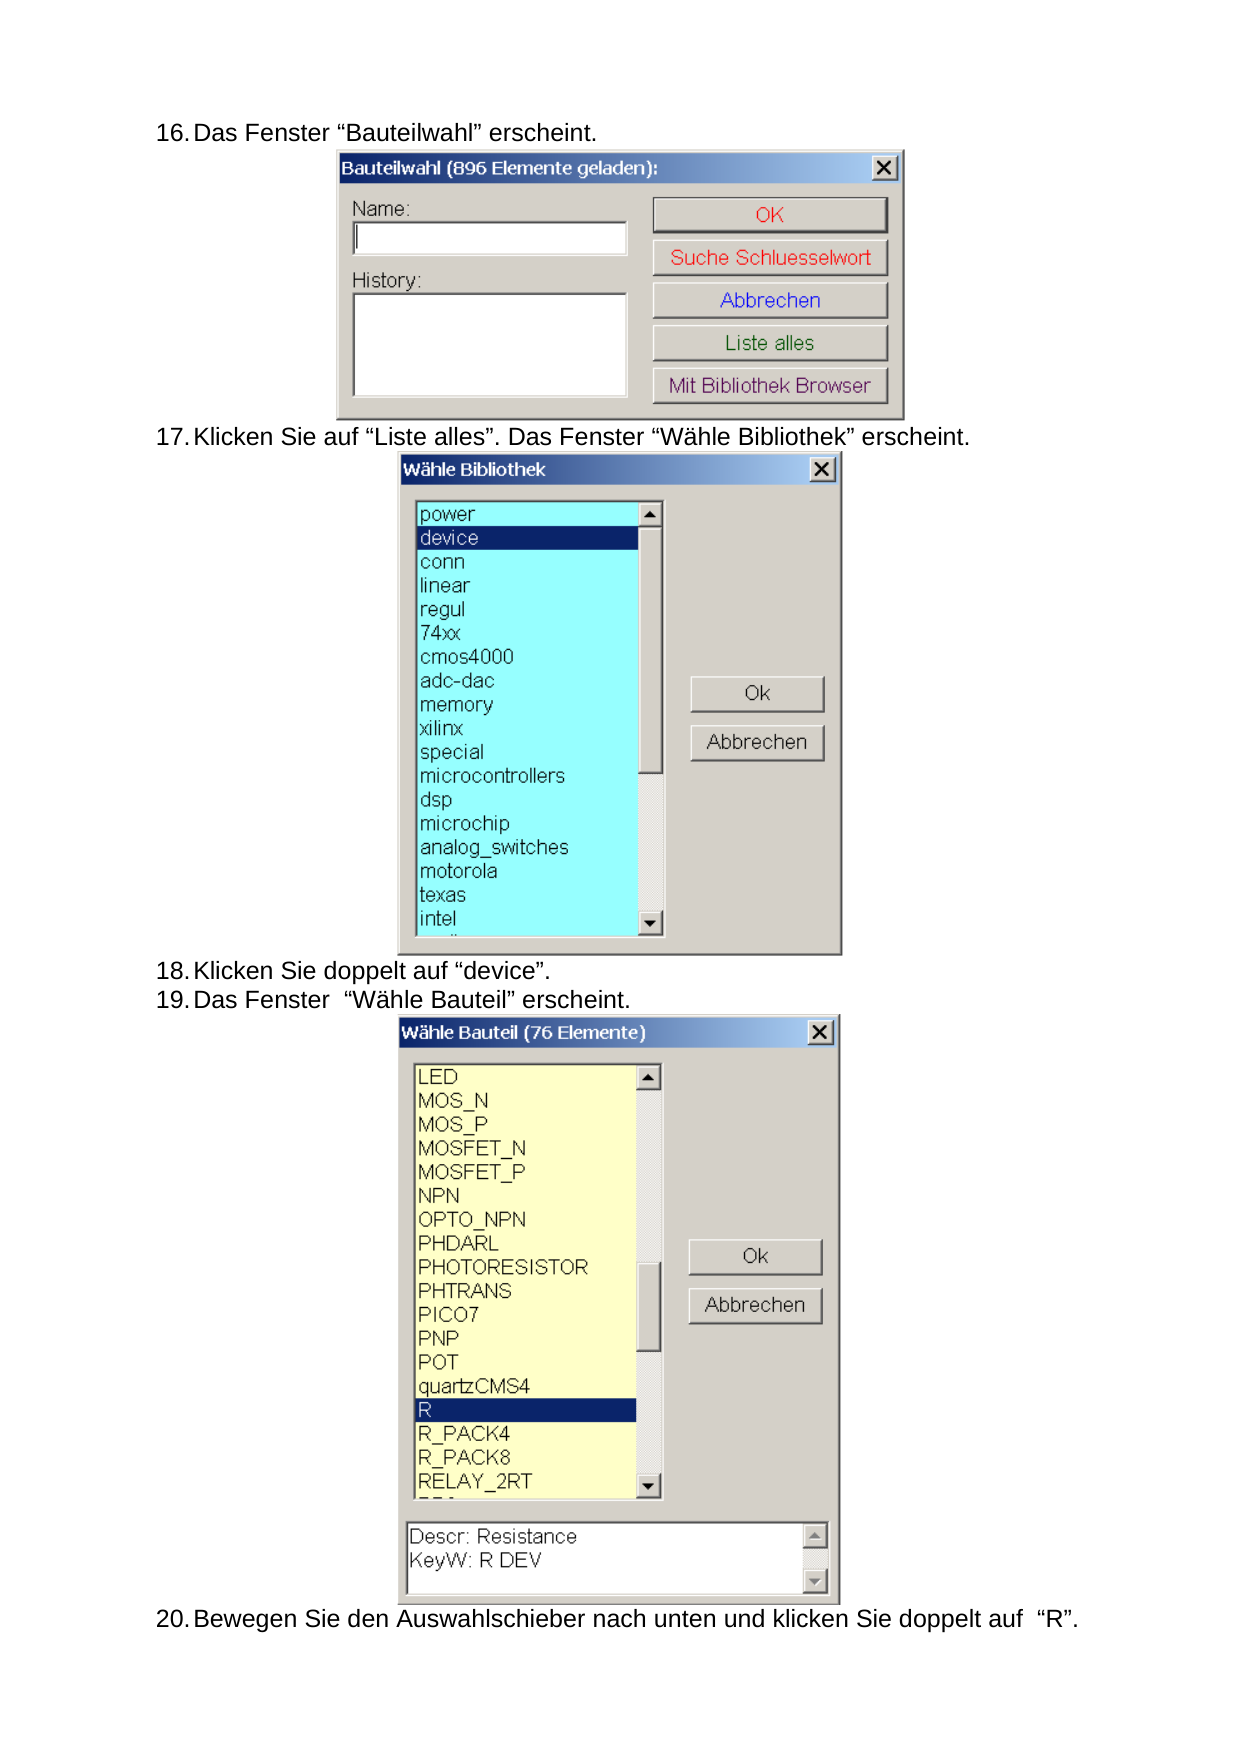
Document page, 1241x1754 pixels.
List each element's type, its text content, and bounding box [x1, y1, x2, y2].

picture [397, 1014, 843, 1605]
list Das Fenster “Wähle Bauteil” erscheint. [156, 985, 1122, 1014]
list Bewegen Sie den Auswahlschieber nach unten und klicken Sie doppelt auf “R”. [156, 1014, 1122, 1633]
picture [395, 451, 845, 957]
list Das Fenster “Bauteilwahl” erscheint. [156, 118, 1122, 147]
list Klicken Sie doppelt auf “device”. [156, 451, 1122, 985]
list Klicken Sie auf “Liste alles”. Das Fenster “Wähle Bibliothek” erscheint. [156, 147, 1122, 451]
picture [335, 147, 906, 423]
